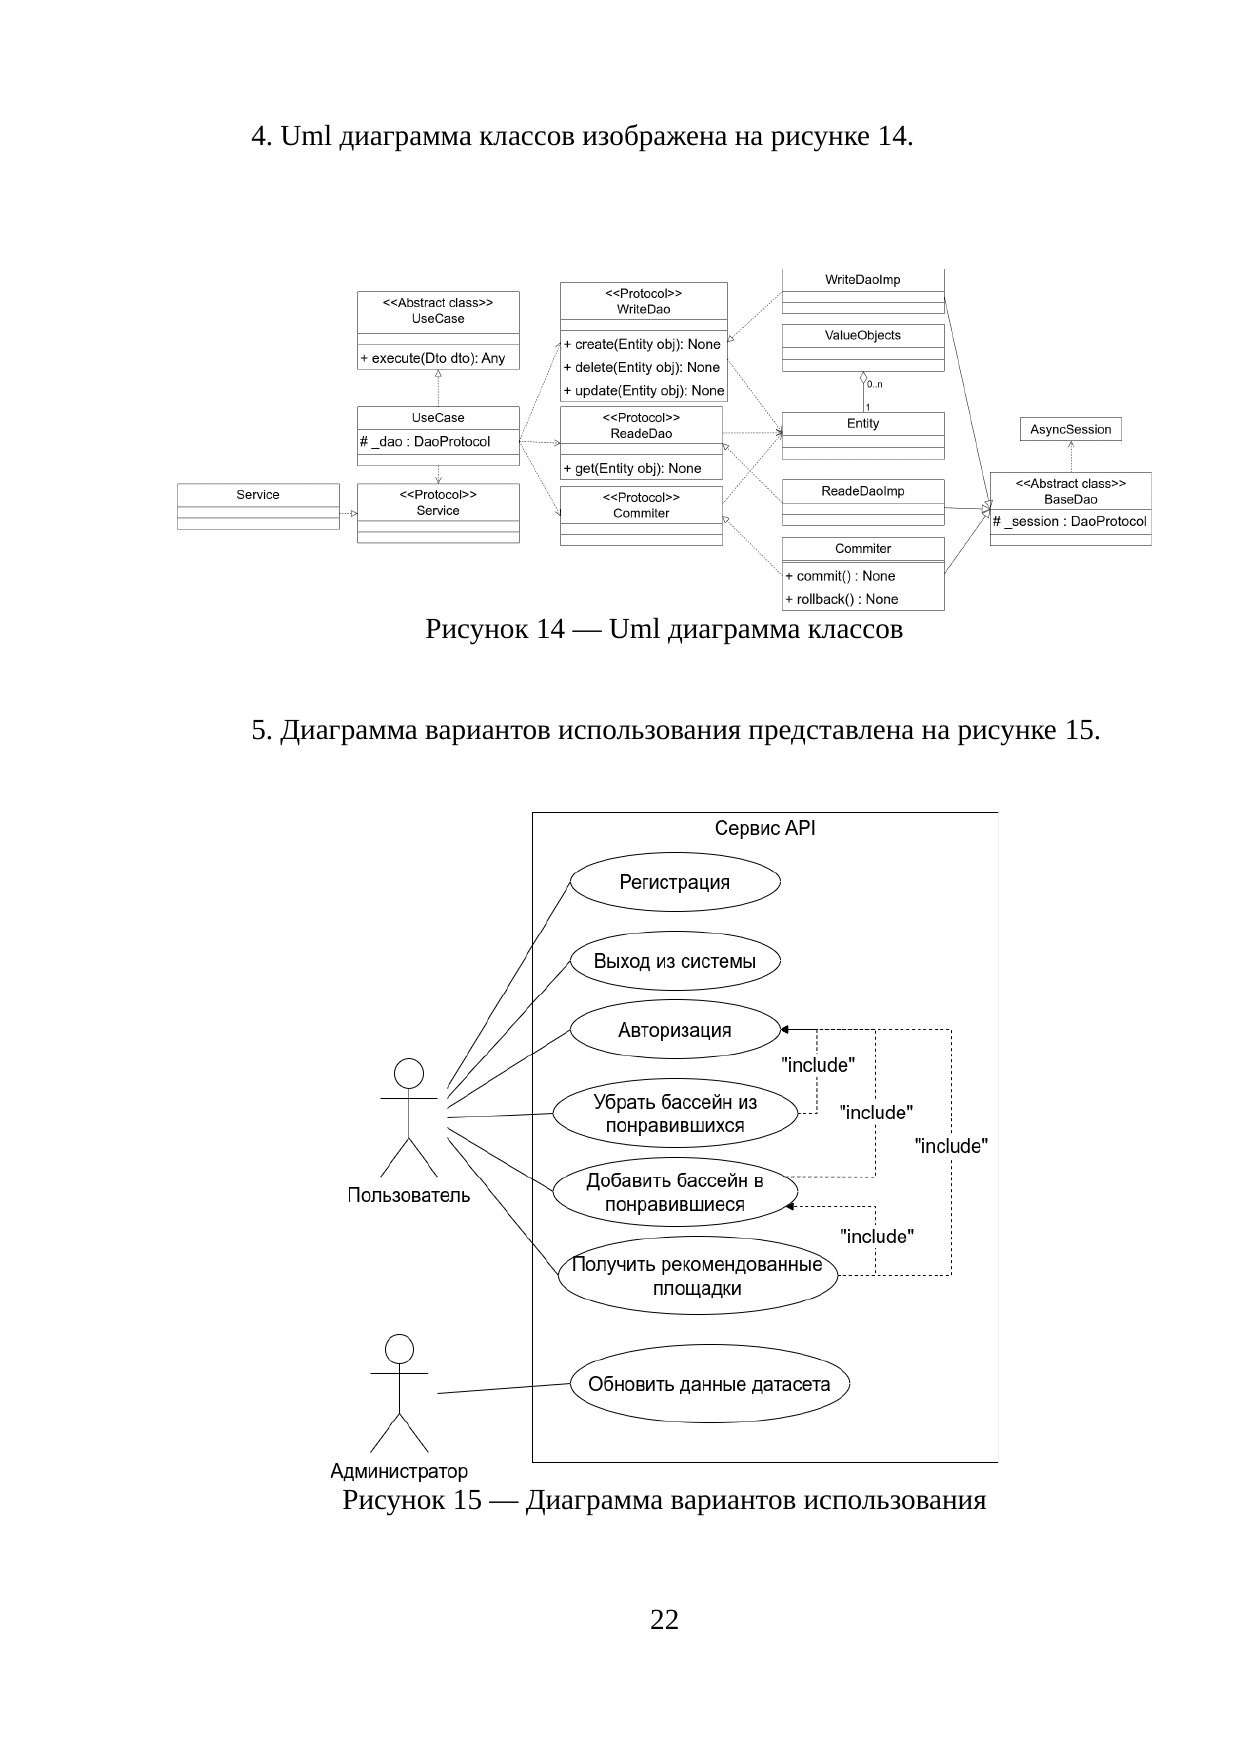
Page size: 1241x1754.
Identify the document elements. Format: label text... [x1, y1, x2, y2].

picture [177, 269, 1152, 612]
text 4. Uml диаграмма классов изображена на рисунке 14. [177, 118, 1152, 152]
picture [330, 812, 999, 1483]
text Рисунок 15 — Диаграмма вариантов использования [331, 1483, 998, 1516]
text 5. Диаграмма вариантов использования представлена на рисунке 15. [177, 712, 1152, 746]
text Рисунок 14 — Uml диаграмма классов [177, 612, 1152, 645]
